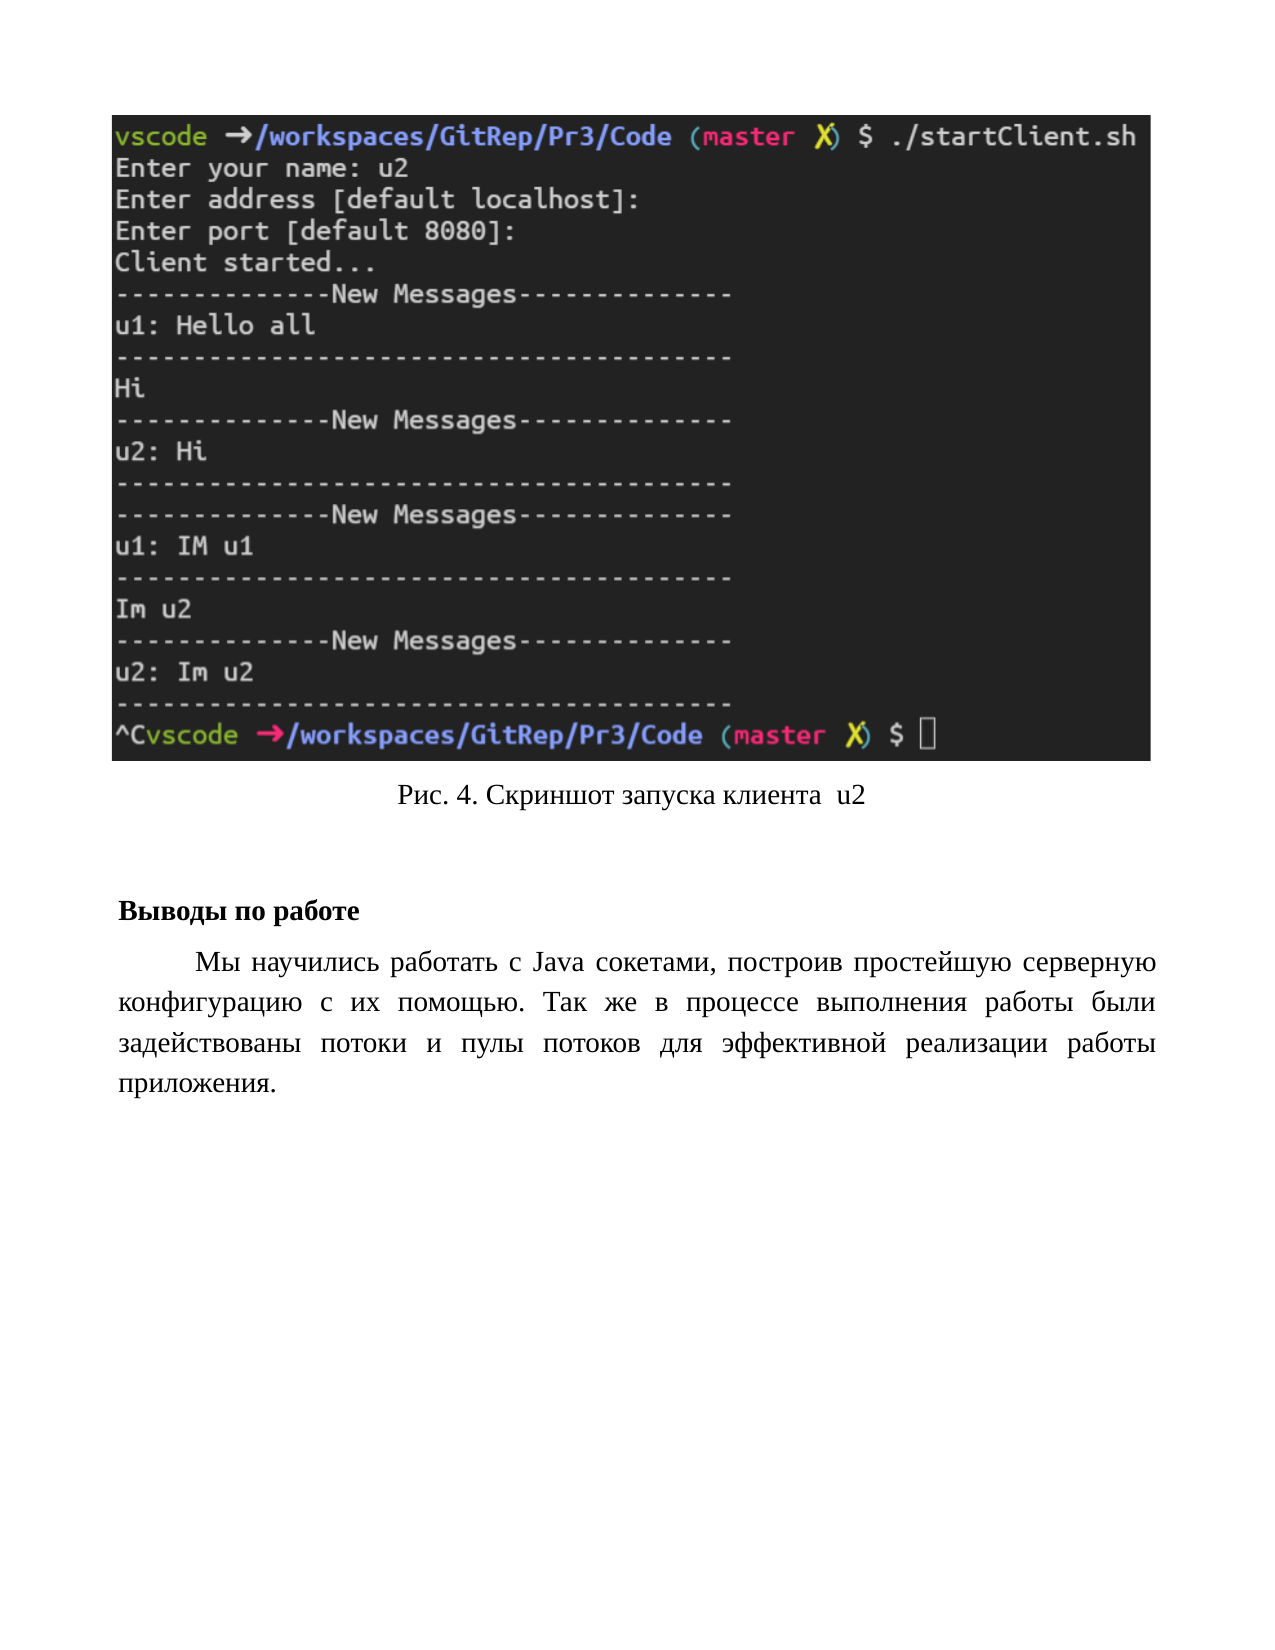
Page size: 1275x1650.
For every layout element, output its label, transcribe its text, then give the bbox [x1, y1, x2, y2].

text Мы научились работать с Java сокетами, построив простейшую серверную конфигурацию с их помощью. Так же в процессе выполнения работы были задействованы потоки и пулы потоков для эффективной реализации работы приложения. [118, 944, 1157, 1098]
text Рис. 4. Скриншот запуска клиента u2 [112, 761, 1151, 811]
subtitle Выводы по работе [118, 893, 1157, 927]
picture [111, 115, 1151, 761]
